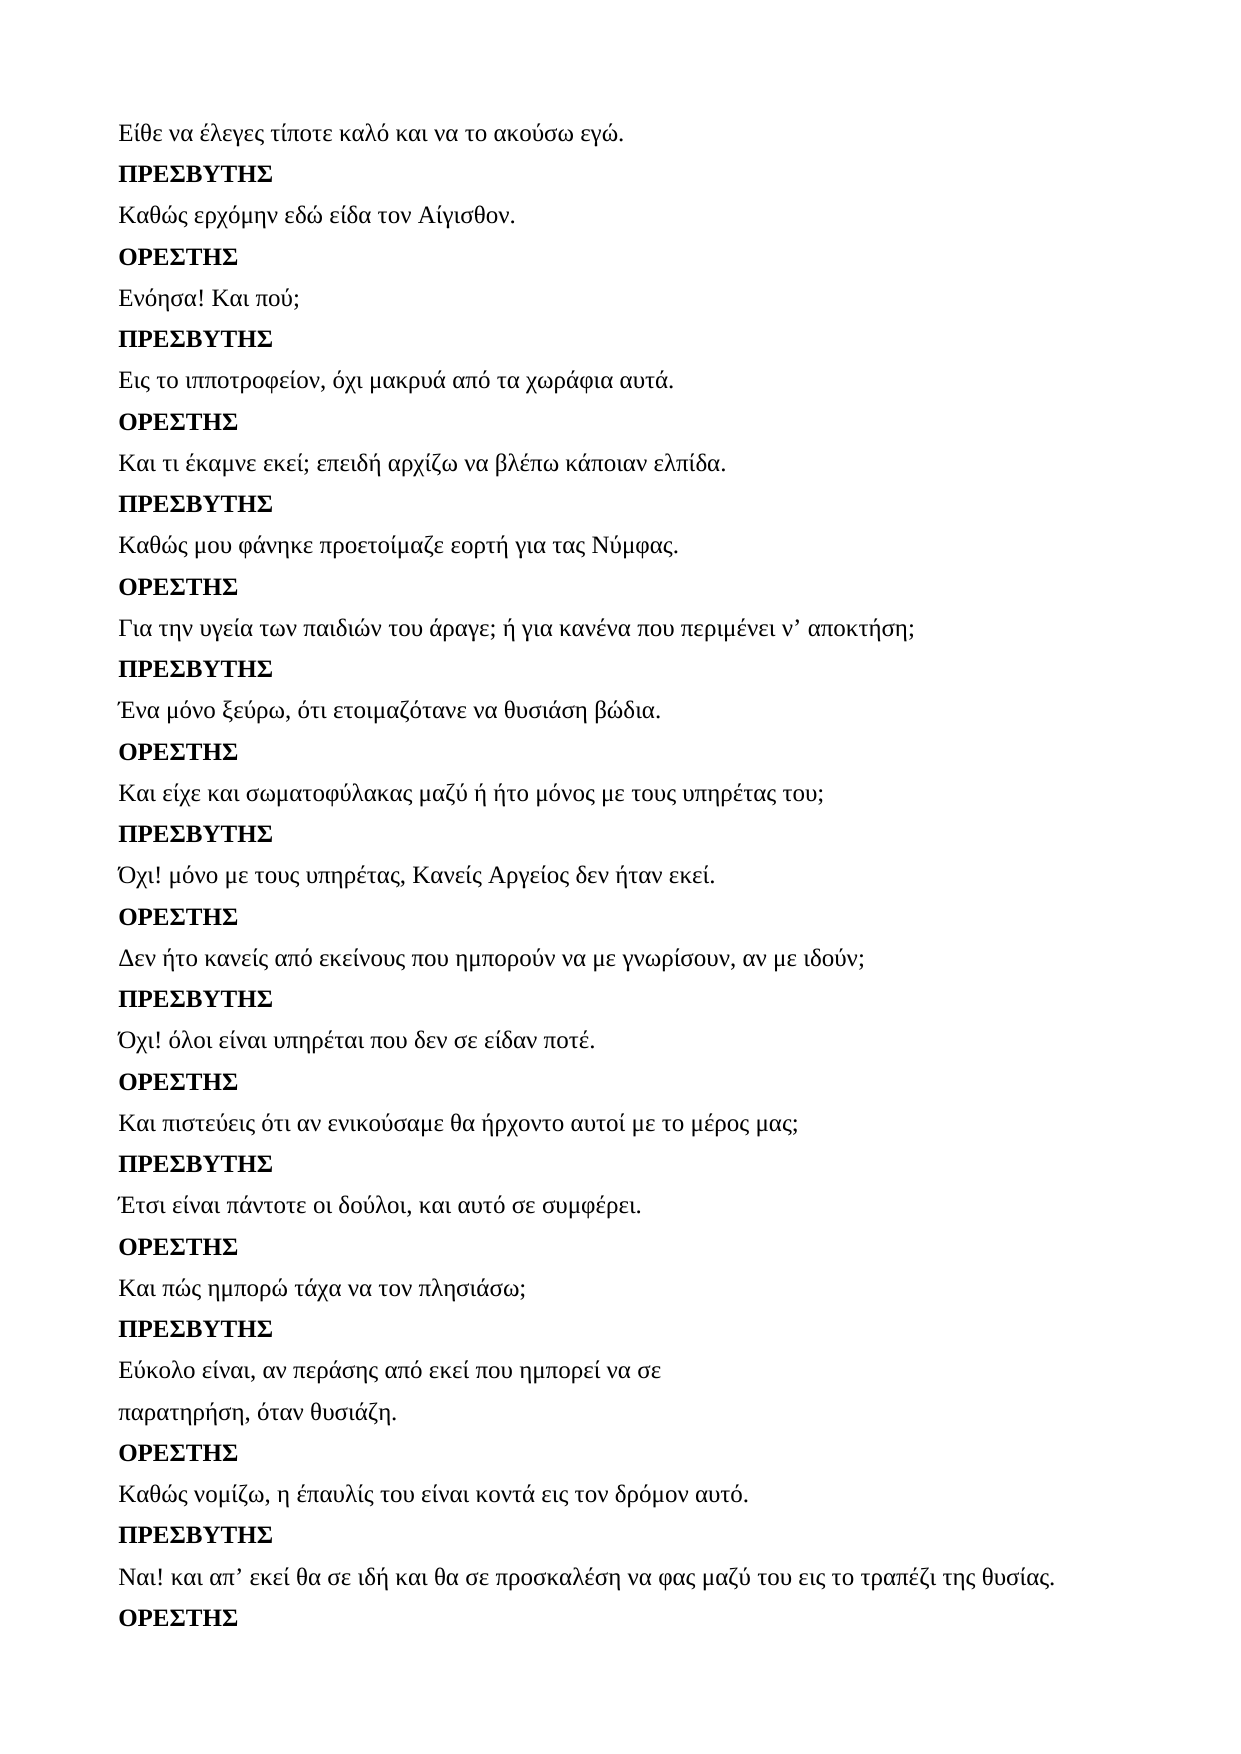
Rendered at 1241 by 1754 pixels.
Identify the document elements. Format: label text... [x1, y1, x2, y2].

text Ένα μόνο ξεύρω, ότι ετοιμαζότανε να θυσιάση βώδια. [118, 696, 1122, 724]
text Εις το ιπποτροφείον, όχι μακρυά από τα χωράφια αυτά. [118, 366, 1122, 394]
text Για την υγεία των παιδιών του άραγε; ή για κανένα που περιμένει ν’ αποκτήση; [118, 613, 1122, 642]
text Και τι έκαμνε εκεί; επειδή αρχίζω να βλέπω κάποιαν ελπίδα. [118, 448, 1122, 477]
text ΠΡΕΣΒΥΤΗΣ [118, 1521, 1122, 1549]
text ΟΡΕΣΤΗΣ [118, 1232, 1122, 1261]
text παρατηρήση, όταν θυσιάζη. [118, 1397, 1122, 1426]
text Δεν ήτο κανείς από εκείνους που ημπορούν να με γνωρίσουν, αν με ιδούν; [118, 943, 1122, 972]
text ΟΡΕΣΤΗΣ [118, 242, 1122, 271]
text Και πώς ημπορώ τάχα να τον πλησιάσω; [118, 1273, 1122, 1302]
text Ναι! και απ’ εκεί θα σε ιδή και θα σε προσκαλέση να φας μαζύ του εις το τραπέζι της θυσίας. [118, 1562, 1122, 1591]
text ΠΡΕΣΒΥΤΗΣ [118, 819, 1122, 848]
text ΠΡΕΣΒΥΤΗΣ [118, 489, 1122, 518]
text Και είχε και σωματοφύλακας μαζύ ή ήτο μόνος με τους υπηρέτας του; [118, 778, 1122, 807]
text Καθώς νομίζω, η έπαυλίς του είναι κοντά εις τον δρόμον αυτό. [118, 1479, 1122, 1508]
text Εύκολο είναι, αν περάσης από εκεί που ημπορεί να σε [118, 1356, 1122, 1384]
text ΠΡΕΣΒΥΤΗΣ [118, 984, 1122, 1013]
text Όχι! όλοι είναι υπηρέται που δεν σε είδαν ποτέ. [118, 1026, 1122, 1054]
text Είθε να έλεγες τίποτε καλό και να το ακούσω εγώ. [118, 118, 1122, 147]
text Έτσι είναι πάντοτε οι δούλοι, και αυτό σε συμφέρει. [118, 1191, 1122, 1219]
text Όχι! μόνο με τους υπηρέτας, Κανείς Αργείος δεν ήταν εκεί. [118, 861, 1122, 889]
text Ενόησα! Και πού; [118, 283, 1122, 312]
text ΟΡΕΣΤΗΣ [118, 1603, 1122, 1632]
text ΠΡΕΣΒΥΤΗΣ [118, 1149, 1122, 1178]
text ΟΡΕΣΤΗΣ [118, 737, 1122, 766]
text ΟΡΕΣΤΗΣ [118, 902, 1122, 931]
text ΠΡΕΣΒΥΤΗΣ [118, 1314, 1122, 1343]
text Καθώς ερχόμην εδώ είδα τον Αίγισθον. [118, 201, 1122, 229]
text ΟΡΕΣΤΗΣ [118, 1438, 1122, 1467]
text ΟΡΕΣΤΗΣ [118, 407, 1122, 436]
text ΟΡΕΣΤΗΣ [118, 572, 1122, 601]
text Καθώς μου φάνηκε προετοίμαζε εορτή για τας Νύμφας. [118, 531, 1122, 559]
text ΟΡΕΣΤΗΣ [118, 1067, 1122, 1096]
text ΠΡΕΣΒΥΤΗΣ [118, 324, 1122, 353]
text ΠΡΕΣΒΥΤΗΣ [118, 654, 1122, 683]
text Και πιστεύεις ότι αν ενικούσαμε θα ήρχοντο αυτοί με το μέρος μας; [118, 1108, 1122, 1137]
text ΠΡΕΣΒΥΤΗΣ [118, 159, 1122, 188]
